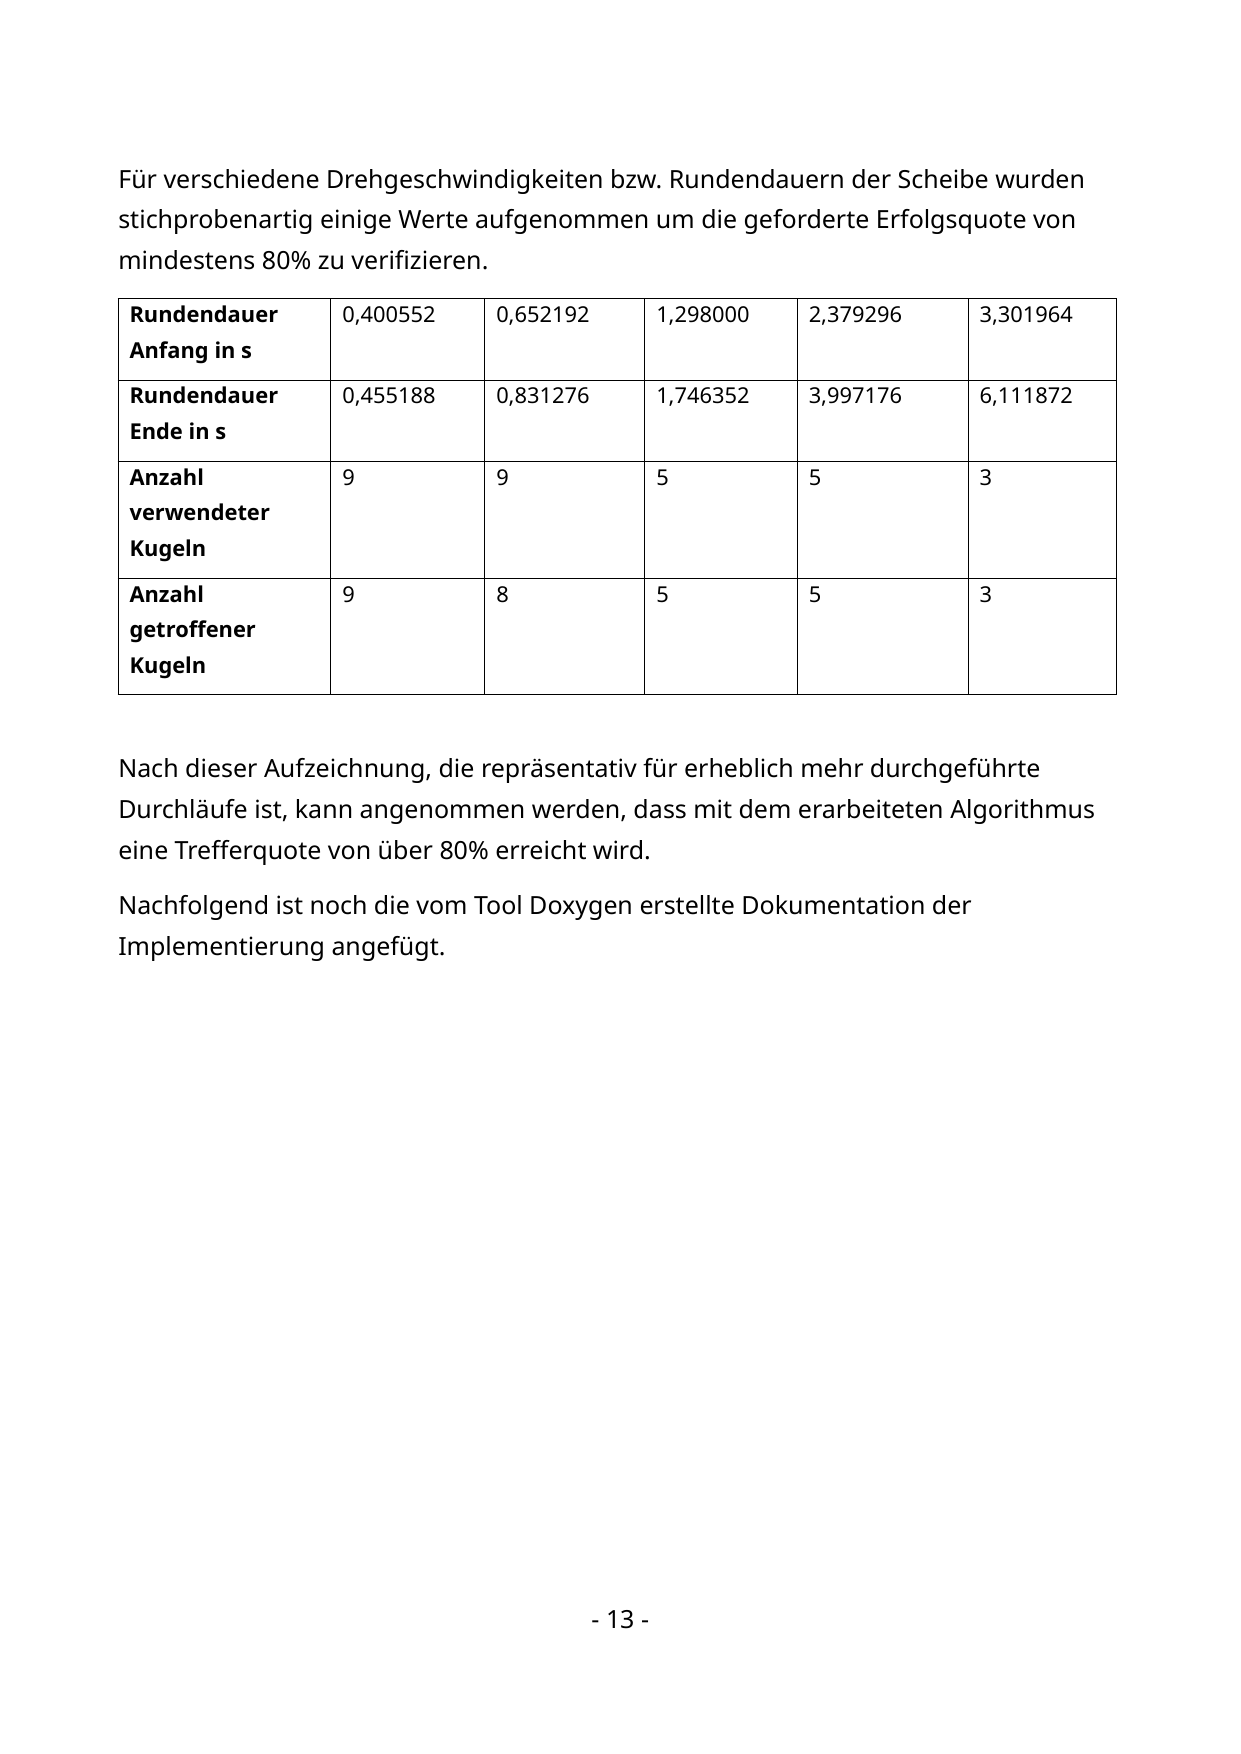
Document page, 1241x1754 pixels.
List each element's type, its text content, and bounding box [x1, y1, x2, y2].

table_header 0,652192 [485, 299, 644, 379]
table_cell 1,746352 [645, 381, 797, 461]
table_cell 5 [798, 579, 968, 694]
table_cell 8 [485, 579, 644, 694]
table_cell 3 [969, 462, 1116, 577]
table_header 0,400552 [331, 299, 484, 379]
table_cell 9 [331, 579, 484, 694]
table_header 2,379296 [798, 299, 968, 379]
table_cell 0,831276 [485, 381, 644, 461]
table_cell 3 [969, 579, 1116, 694]
table_cell Rundendauer Ende in s [119, 381, 330, 461]
table_cell 5 [645, 579, 797, 694]
table_cell 9 [331, 462, 484, 577]
table_cell Anzahl verwendeter Kugeln [119, 462, 330, 577]
text Für verschiedene Drehgeschwindigkeiten bzw. Rundendauern der Scheibe wurden stichprobenartig einige Werte aufgenommen um die geforderte Erfolgsquote von mindestens 80% zu verifizieren. [118, 161, 1122, 277]
text Nach dieser Aufzeichnung, die repräsentativ für erheblich mehr durchgeführte Durchläufe ist, kann angenommen werden, dass mit dem erarbeiteten Algorithmus eine Trefferquote von über 80% erreicht wird. [118, 751, 1122, 867]
table_cell 5 [798, 462, 968, 577]
table_header Rundendauer Anfang in s [119, 299, 330, 379]
text Nachfolgend ist noch die vom Tool Doxygen erstellte Dokumentation der Implementierung angefügt. [118, 888, 1122, 963]
table_cell 5 [645, 462, 797, 577]
table_cell 3,997176 [798, 381, 968, 461]
table_header 1,298000 [645, 299, 797, 379]
table_header 3,301964 [969, 299, 1116, 379]
table_cell 0,455188 [331, 381, 484, 461]
table_cell Anzahl getroffener Kugeln [119, 579, 330, 694]
table_cell 6,111872 [969, 381, 1116, 461]
table_cell 9 [485, 462, 644, 577]
